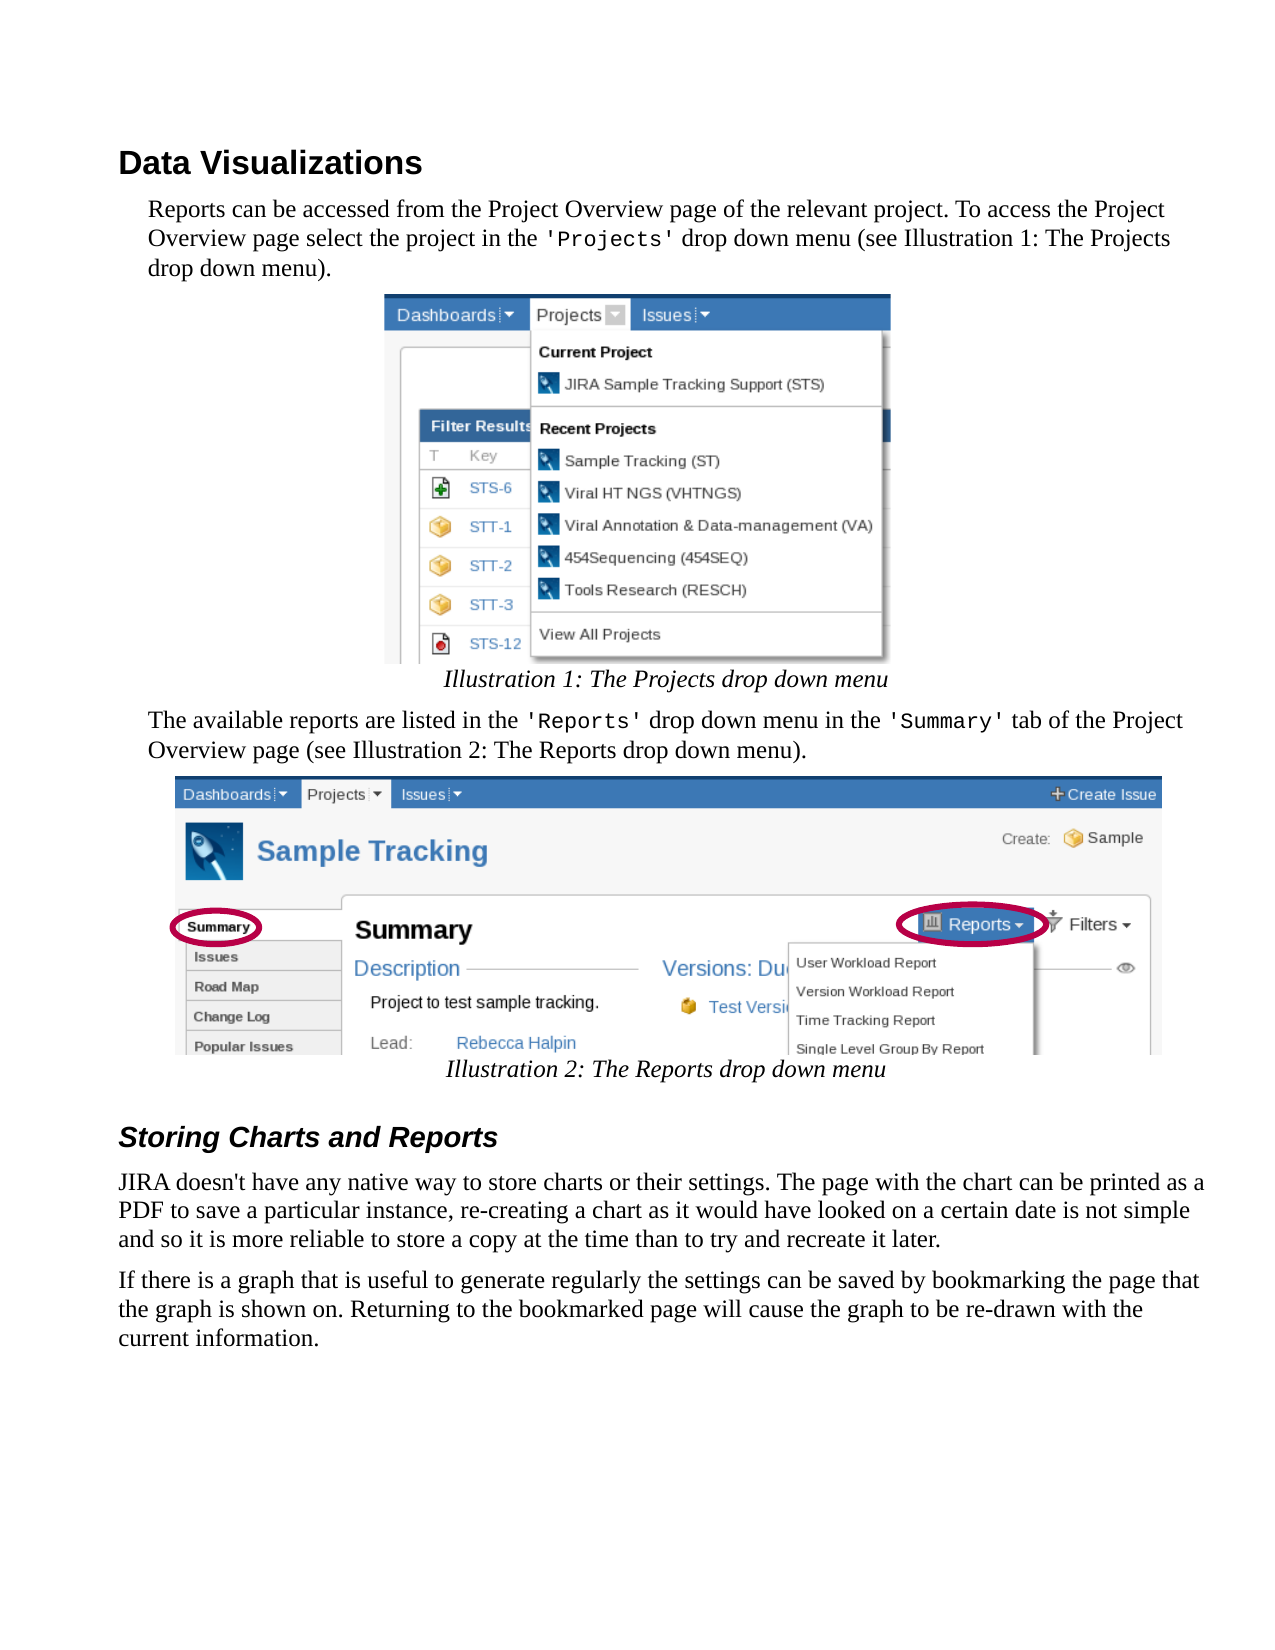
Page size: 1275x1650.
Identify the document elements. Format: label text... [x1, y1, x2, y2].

picture [384, 294, 891, 664]
text If there is a graph that is useful to generate regularly the settings can be saved by bookmarking the page that the graph is shown on. Returning to the bookmarked page will cause the graph to be re-drawn with the current information. [118, 1265, 1216, 1352]
table_cell Illustration 1: The Projects drop down menu [118, 294, 1216, 705]
text JIRA doesn't have any native way to store charts or their settings. The page with the chart can be printed as a PDF to save a particular instance, re-creating a chart as it would have looked on a certain date is not simple and so it is more reliable to store a copy at the time than to try and recreate it later. [118, 1167, 1216, 1253]
picture [176, 914, 256, 941]
picture [175, 776, 1162, 1055]
subtitle Storing Charts and Reports [118, 1121, 1216, 1154]
table_header Data Visualizations Reports can be accessed from the Project Overview page of the relevant project. To access the Project Overview page select the project in the 'Projects' drop down menu (see Illustration 1: The Projects drop down menu). [118, 118, 1216, 294]
table_cell The available reports are listed in the 'Reports' drop down menu in the 'Summary' tab of the Project Overview page (see Illustration 2: The Reports drop down menu). [118, 705, 1216, 776]
table_cell Illustration 2: The Reports drop down menu [118, 776, 1216, 1096]
